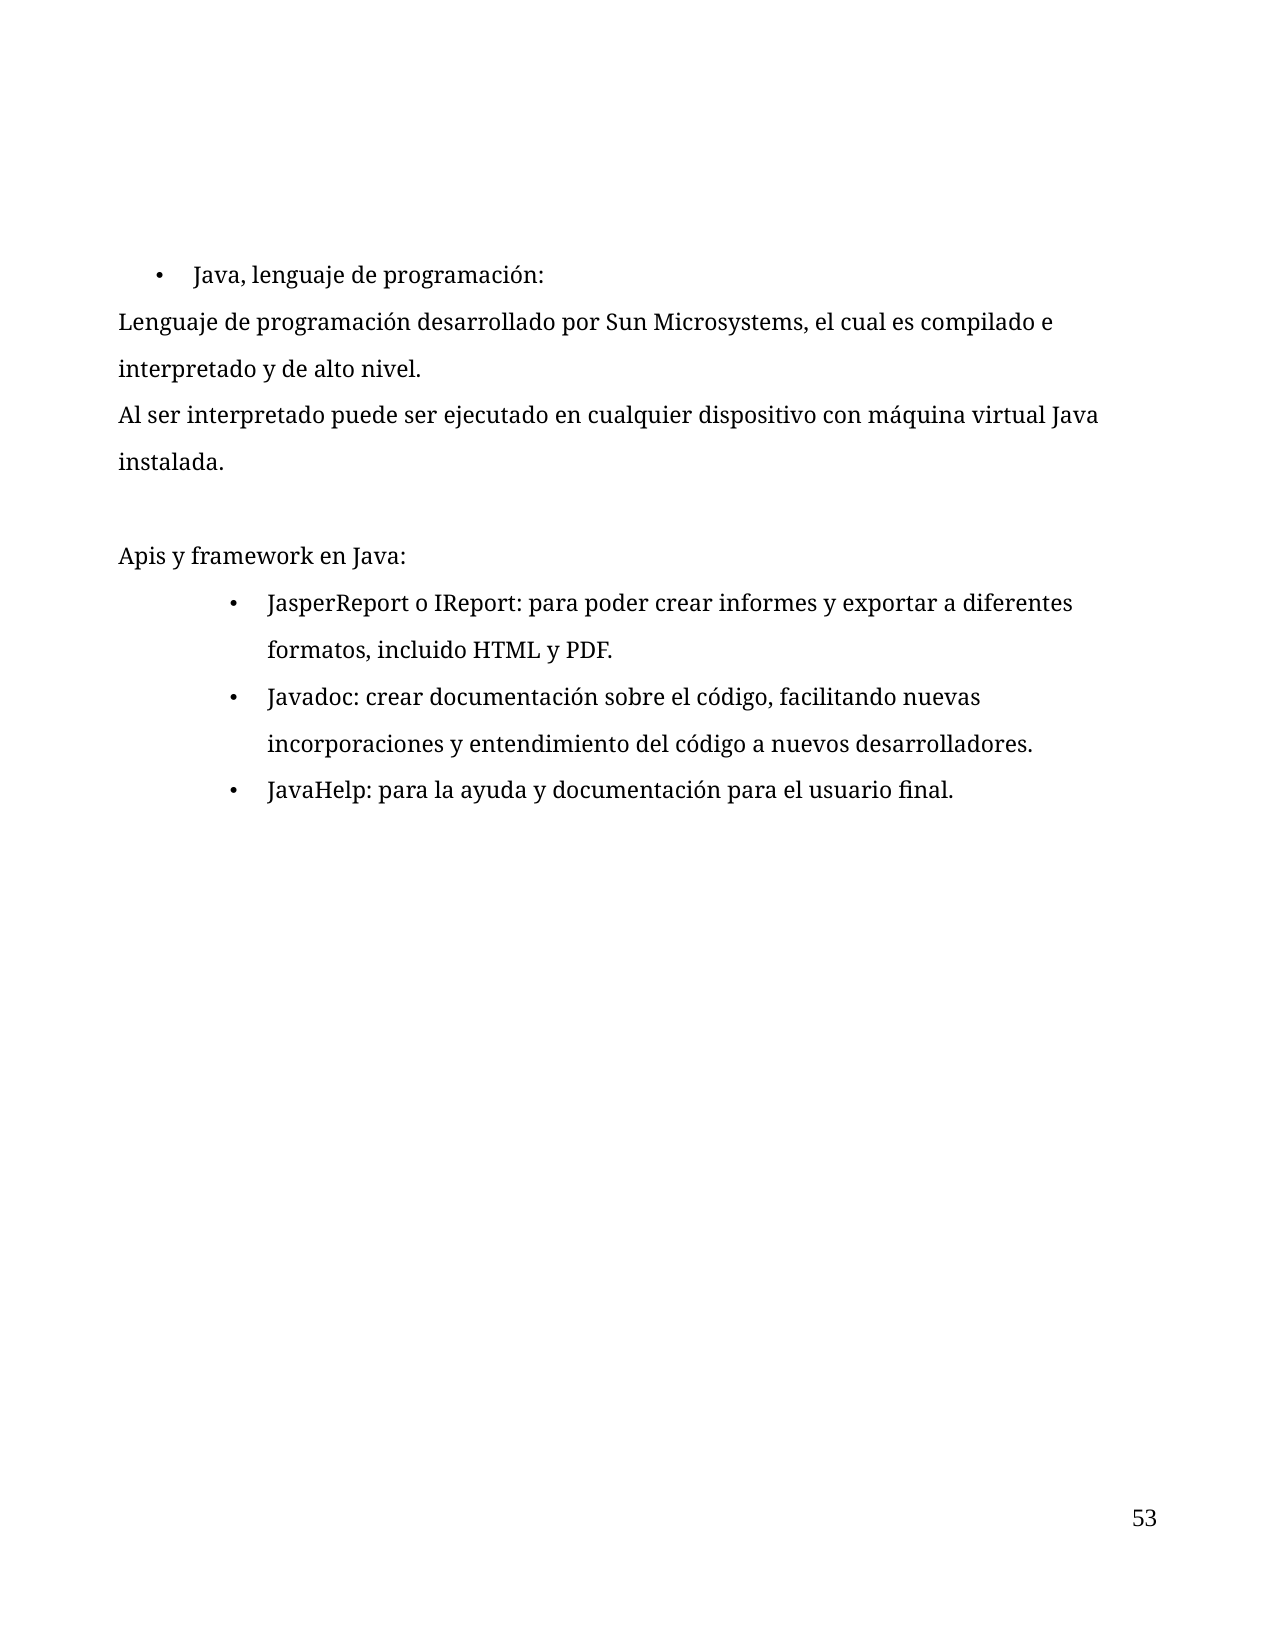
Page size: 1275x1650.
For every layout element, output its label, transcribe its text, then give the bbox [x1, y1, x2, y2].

text Lenguaje de programación desarrollado por Sun Microsystems, el cual es compilado e interpretado y de alto nivel. [118, 306, 1157, 384]
text Apis y framework en Java: [118, 540, 1157, 571]
list JavaHelp: para la ayuda y documentación para el usuario final. [229, 774, 1157, 806]
list JasperReport o IReport: para poder crear informes y exportar a diferentes formatos, incluido HTML y PDF. [229, 587, 1157, 665]
text Al ser interpretado puede ser ejecutado en cualquier dispositivo con máquina virtual Java instalada. [118, 399, 1157, 477]
list Javadoc: crear documentación sobre el código, facilitando nuevas incorporaciones y entendimiento del código a nuevos desarrolladores. [229, 681, 1157, 759]
list Java, lenguaje de programación: [156, 259, 1157, 290]
